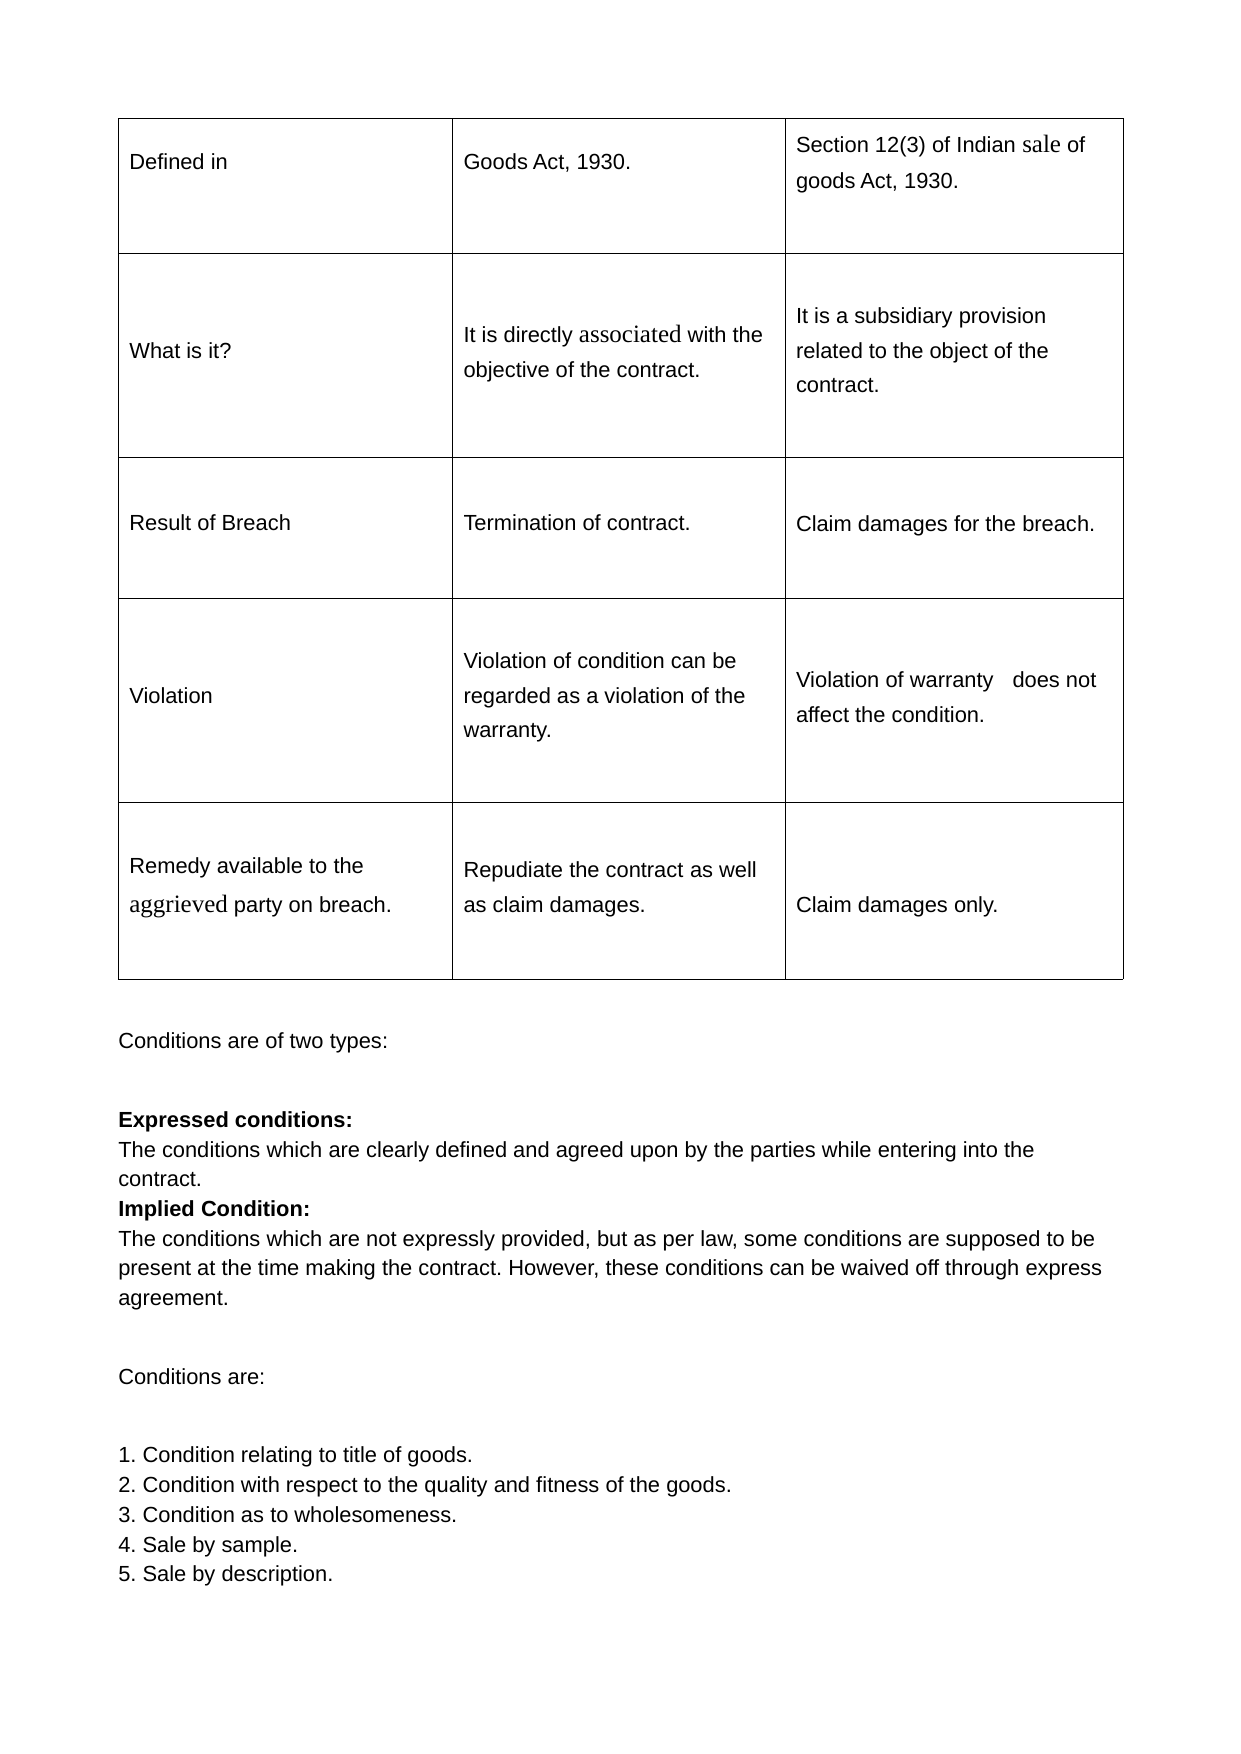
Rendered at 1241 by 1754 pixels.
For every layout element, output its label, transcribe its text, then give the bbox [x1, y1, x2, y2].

text Conditions are of two types: [118, 1028, 1122, 1053]
table_cell Section 12(3) of Indian sale of goods Act, 1930. [786, 119, 1123, 252]
text Expressed conditions: [118, 1107, 1122, 1132]
table_cell Claim damages only. [786, 803, 1123, 978]
table_cell What is it? [119, 254, 452, 457]
table_cell Defined in [119, 119, 452, 252]
text The conditions which are clearly defined and agreed upon by the parties while entering into the contract. [118, 1136, 1122, 1191]
table_cell Violation of warranty does not affect the condition. [786, 599, 1123, 802]
text 5. Sale by description. [118, 1561, 1122, 1586]
text Implied Condition: [118, 1196, 1122, 1221]
table_cell Repudiate the contract as well as claim damages. [453, 803, 785, 978]
table_cell It is directly associated with the objective of the contract. [453, 254, 785, 457]
text 2. Condition with respect to the quality and fitness of the goods. [118, 1472, 1122, 1497]
table_cell Goods Act, 1930. [453, 119, 785, 252]
table_cell Remedy available to the aggrieved party on breach. [119, 803, 452, 978]
table_cell Violation of condition can be regarded as a violation of the warranty. [453, 599, 785, 802]
table_cell Violation [119, 599, 452, 802]
table_cell Claim damages for the breach. [786, 458, 1123, 597]
table_cell It is a subsidiary provision related to the object of the contract. [786, 254, 1123, 457]
text 3. Condition as to wholesomeness. [118, 1502, 1122, 1527]
text 1. Condition relating to title of goods. [118, 1442, 1122, 1468]
text Conditions are: [118, 1364, 1122, 1389]
text 4. Sale by sample. [118, 1531, 1122, 1557]
table_cell Termination of contract. [453, 458, 785, 597]
text The conditions which are not expressly provided, but as per law, some conditions are supposed to be present at the time making the contract. However, these conditions can be waived off through express agreement. [118, 1226, 1122, 1310]
table_cell Result of Breach [119, 458, 452, 597]
